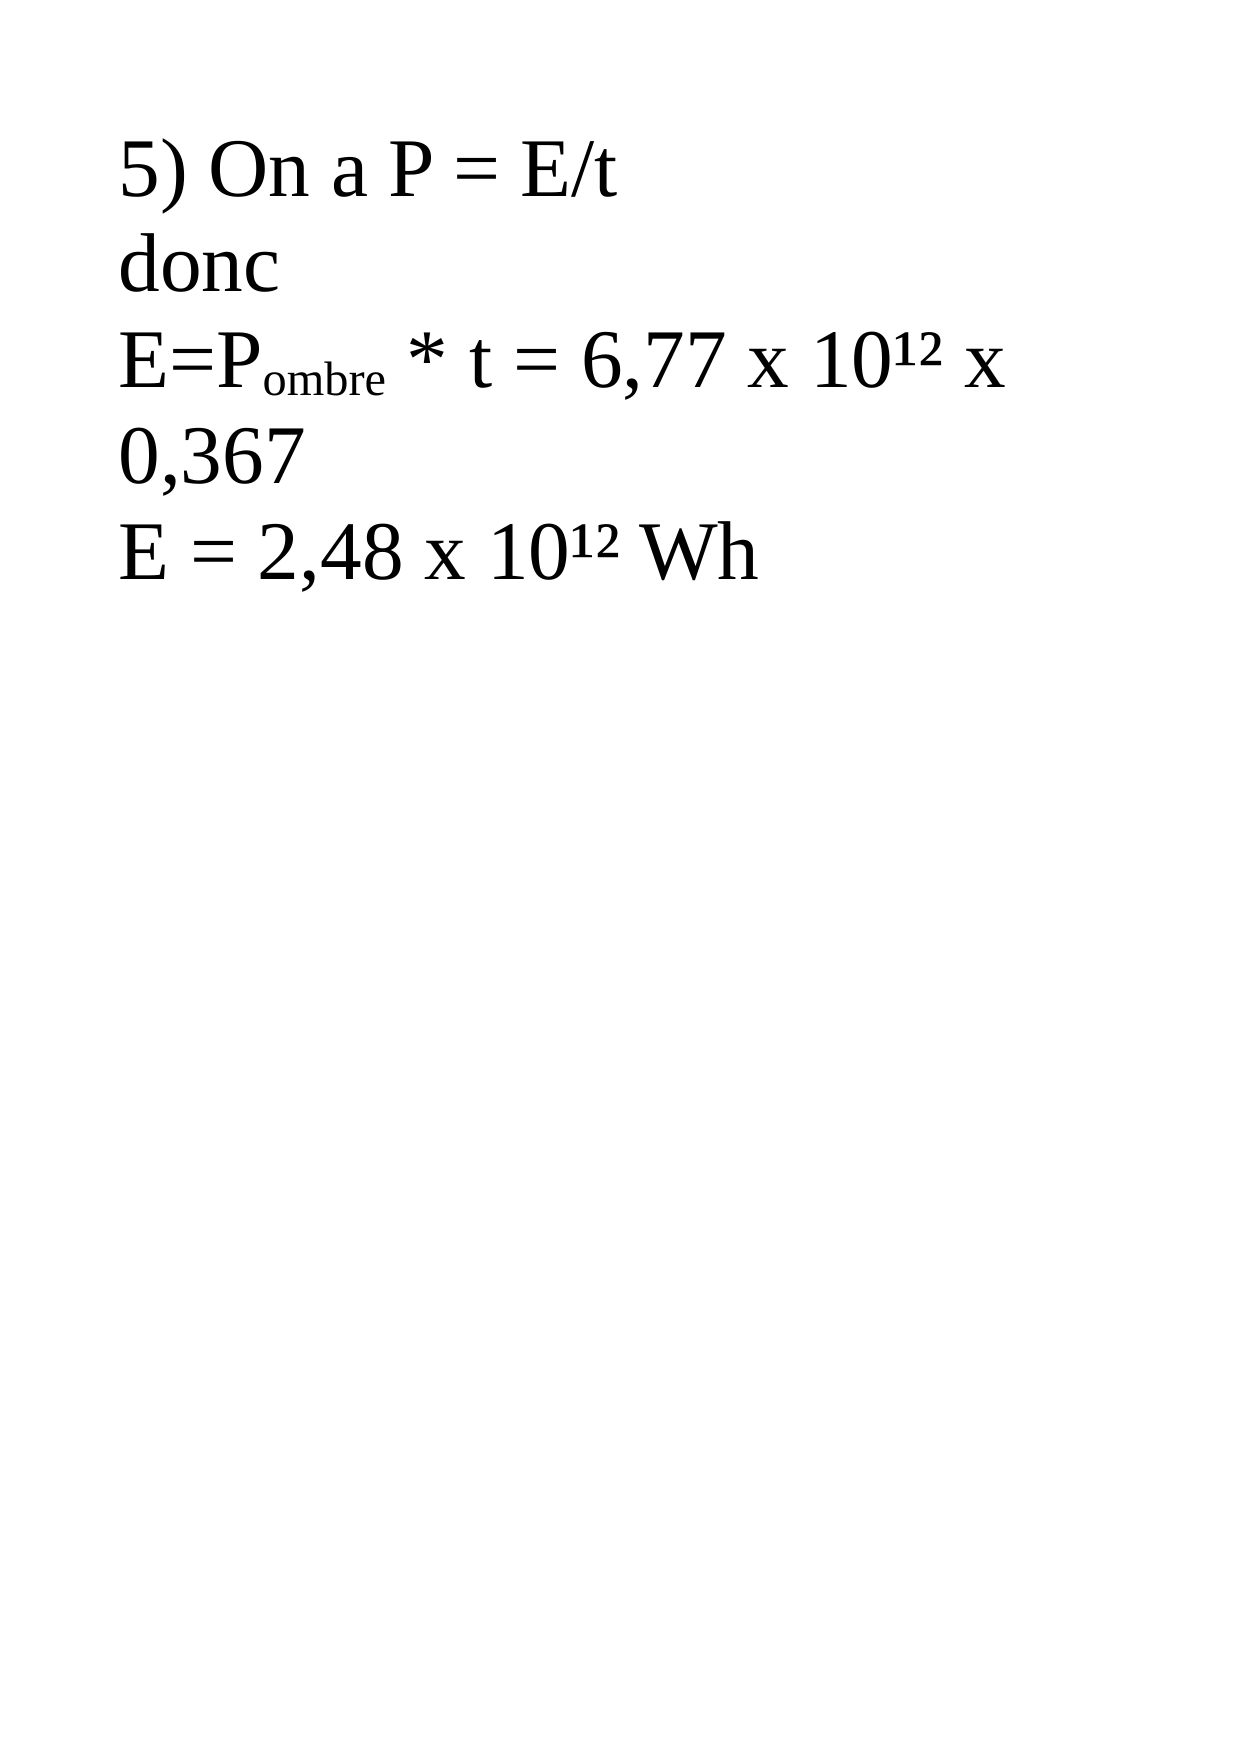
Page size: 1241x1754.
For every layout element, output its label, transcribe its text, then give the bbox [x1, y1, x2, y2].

text 5) On a P = E/t [118, 118, 1122, 214]
text donc [118, 214, 1122, 310]
text E=Pombre * t = 6,77 x 10¹² x 0,367 [118, 310, 1122, 501]
text E = 2,48 x 10¹² Wh [118, 501, 1122, 597]
